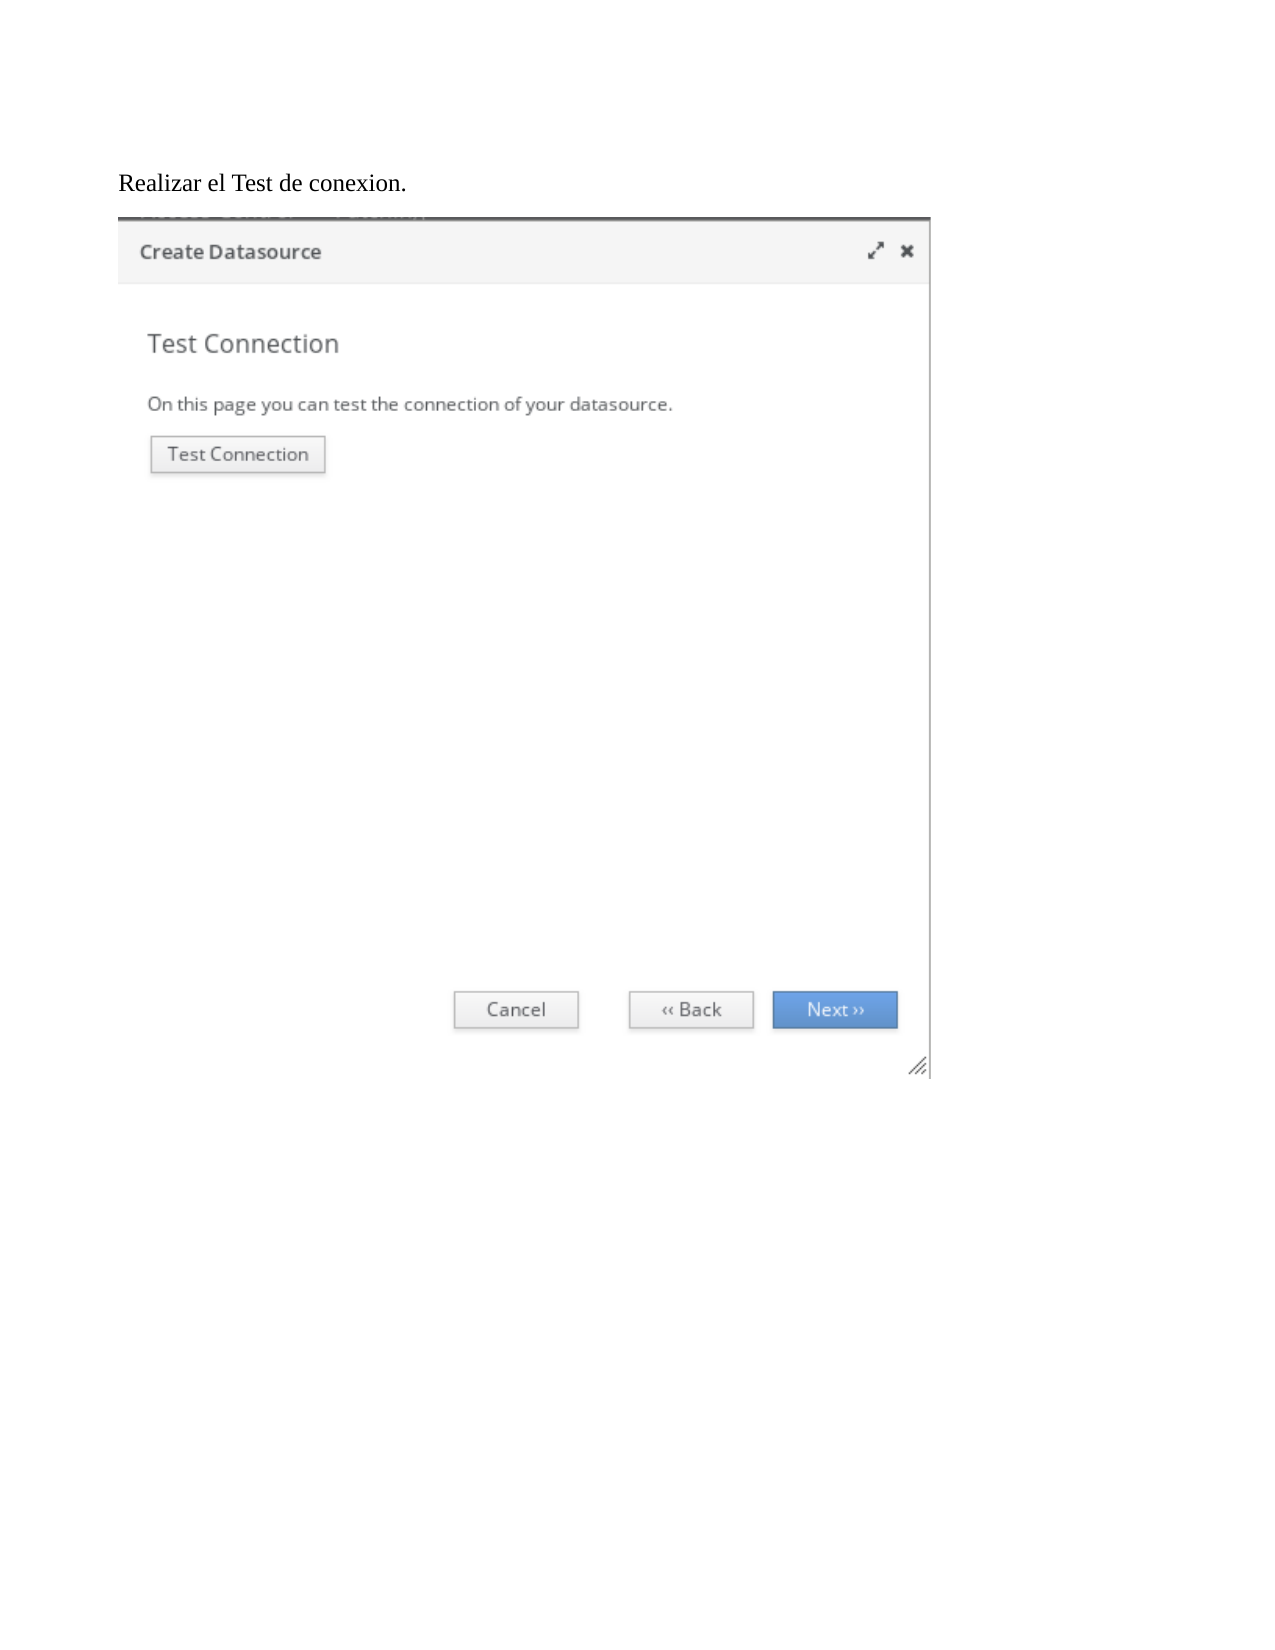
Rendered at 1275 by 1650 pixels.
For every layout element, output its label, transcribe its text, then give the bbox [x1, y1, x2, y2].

text Realizar el Test de conexion. [118, 168, 1157, 196]
picture [118, 217, 931, 1079]
